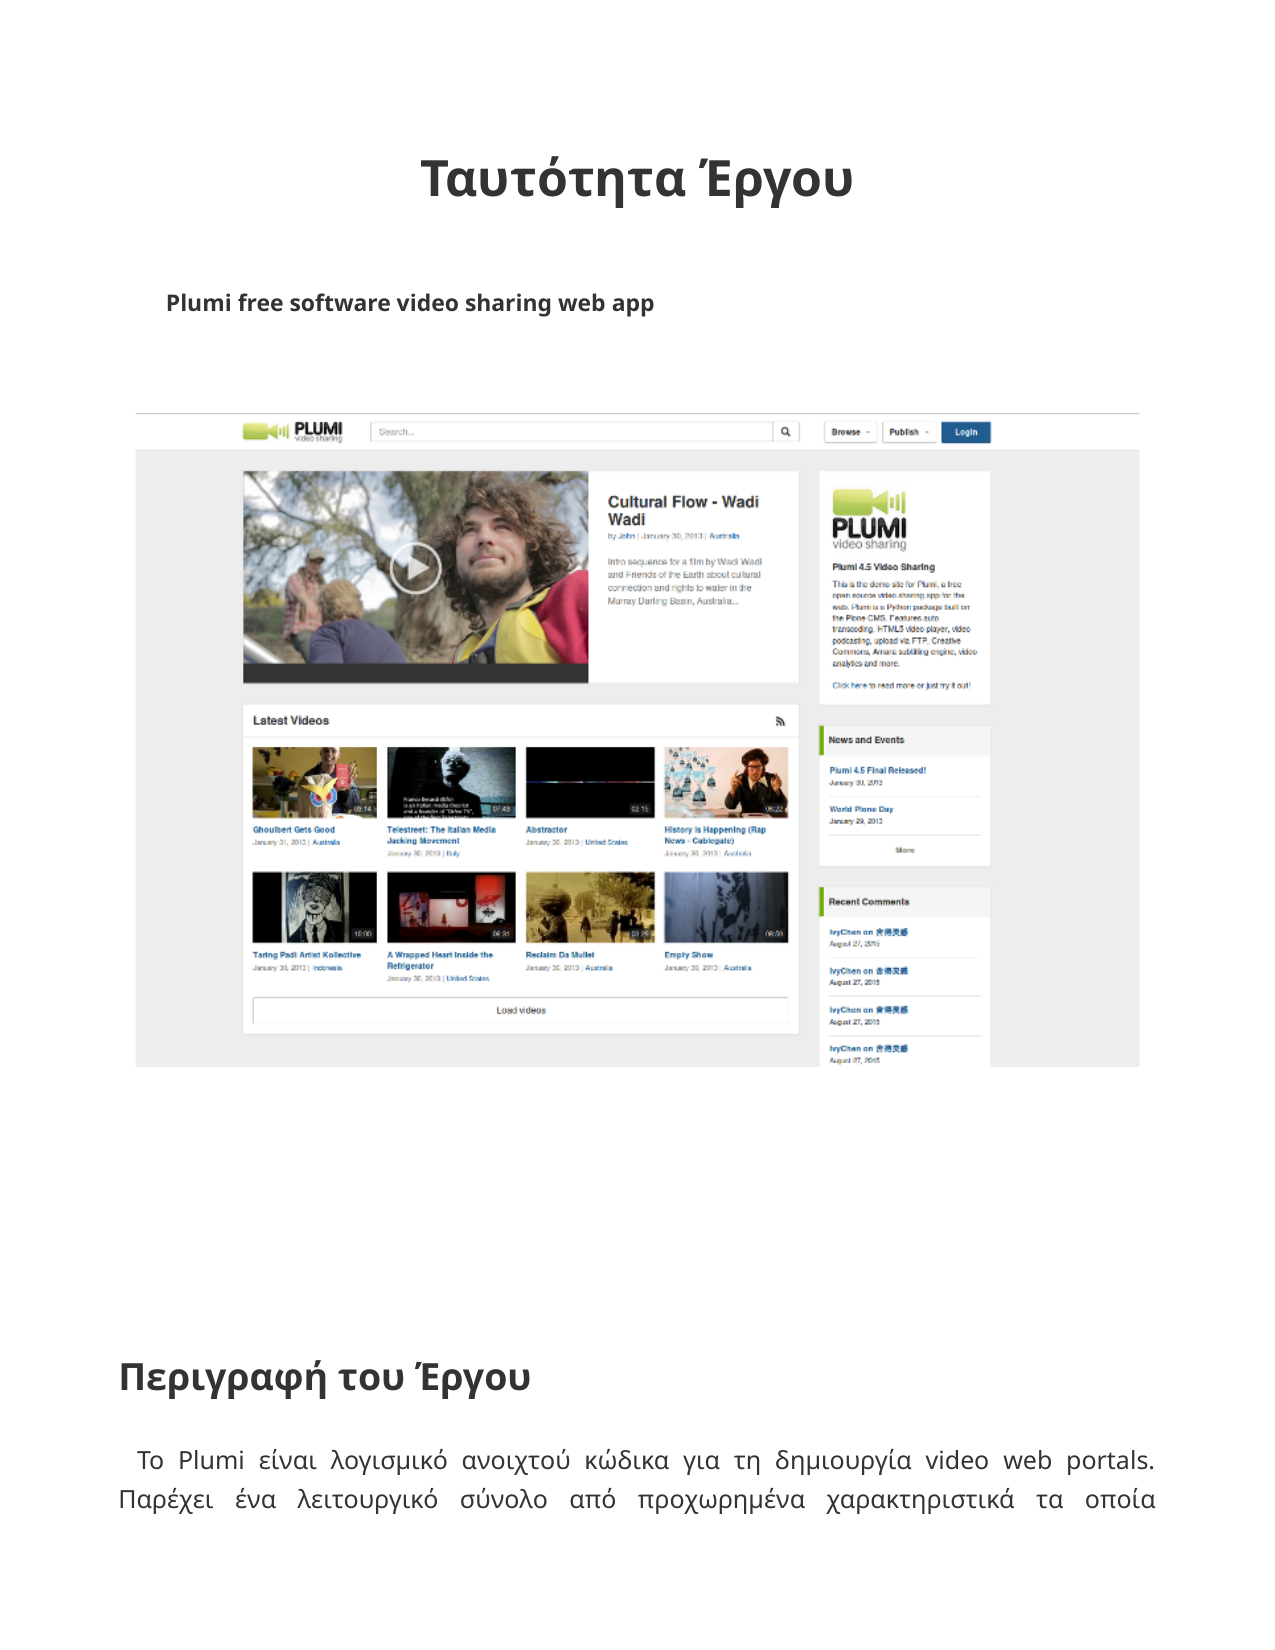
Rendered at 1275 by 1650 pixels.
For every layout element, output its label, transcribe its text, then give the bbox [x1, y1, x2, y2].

text Το Plumi είναι λογισμικό ανοιχτού κώδικα για τη δημιουργία video web portals. Παρέχει ένα λειτουργικό σύνολο από προχωρημένα χαρακτηριστικά τα οποία [118, 1438, 1157, 1516]
subtitle Περιγραφή του Έργου [118, 1350, 1157, 1401]
picture [135, 413, 1140, 1067]
subtitle Plumi free software video sharing web app [118, 287, 1157, 318]
subtitle Ταυτότητα Έργου [118, 143, 1157, 211]
